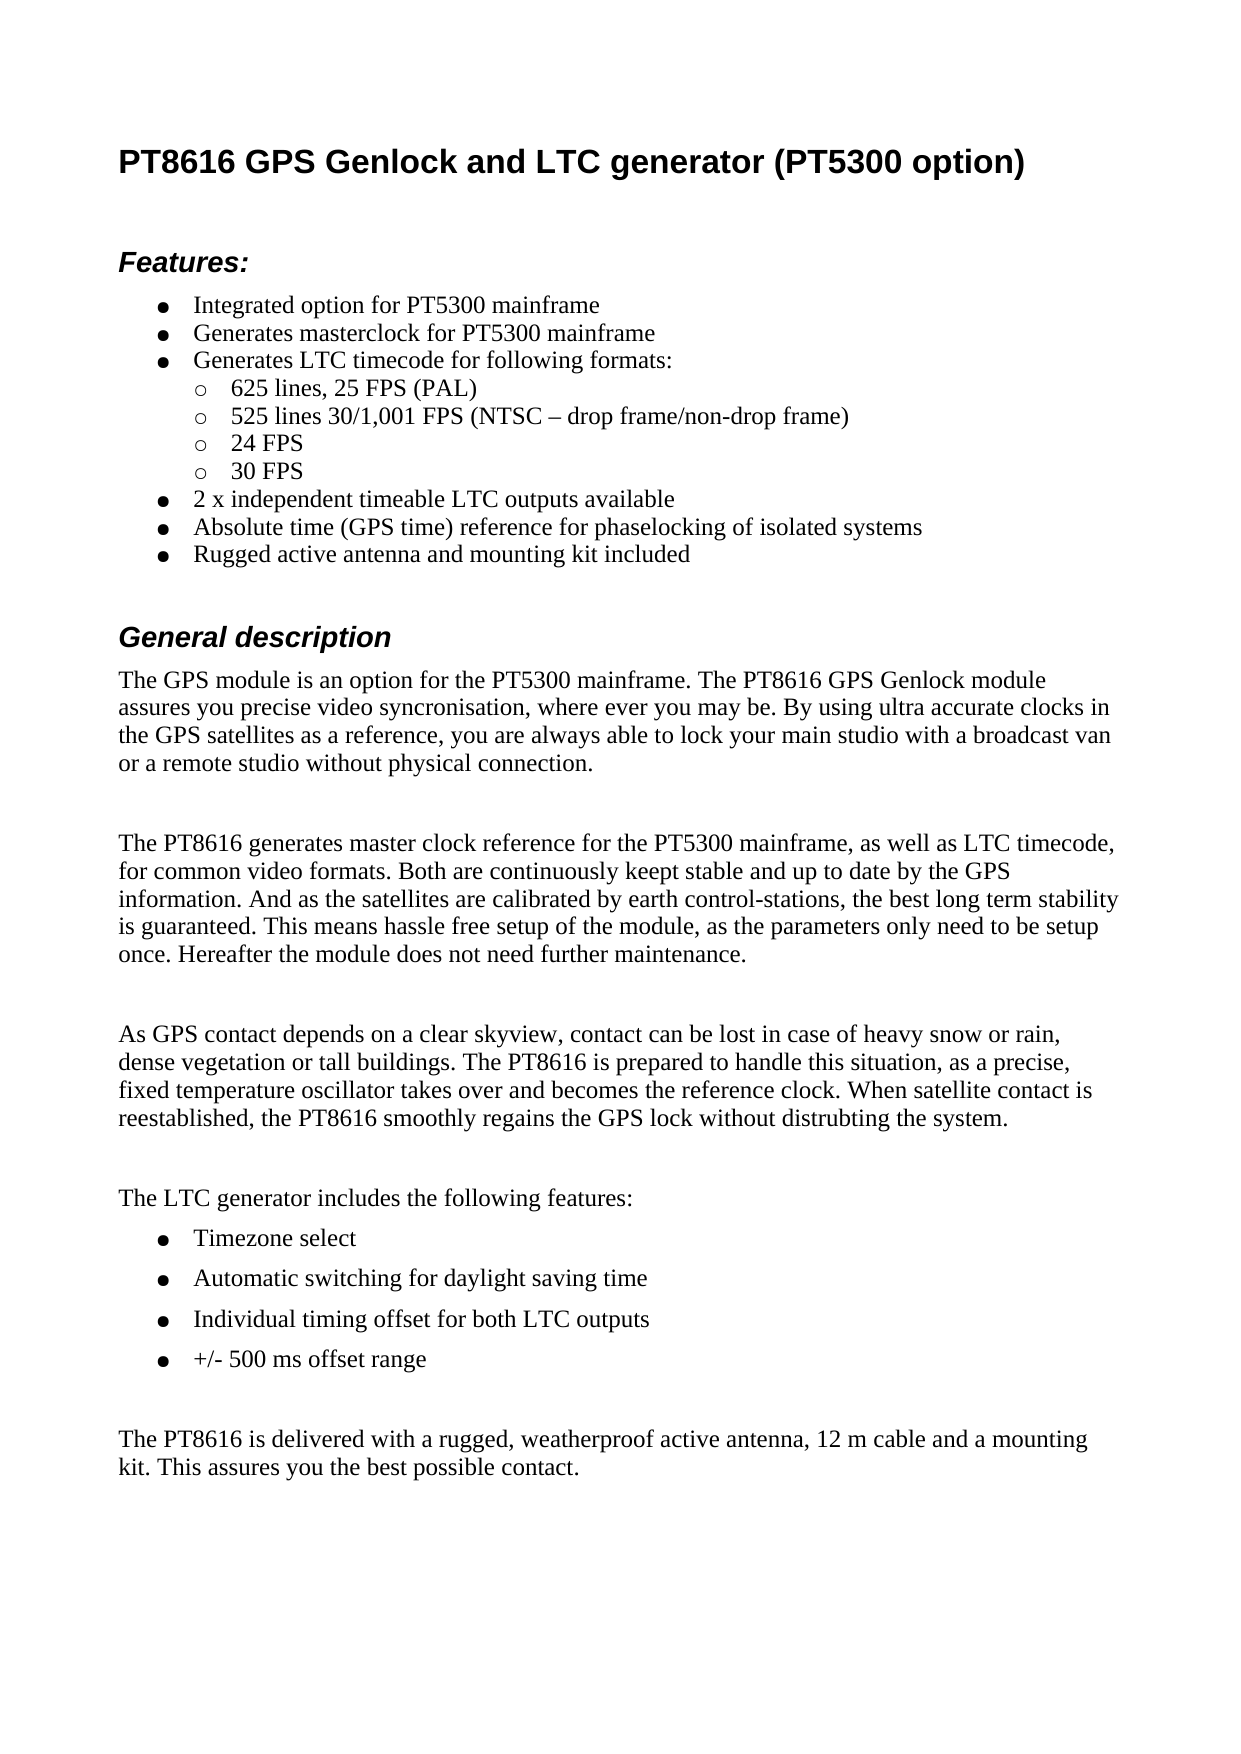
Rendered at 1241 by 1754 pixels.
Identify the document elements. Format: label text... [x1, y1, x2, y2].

subtitle Features: [118, 246, 1122, 278]
list Absolute time (GPS time) reference for phaselocking of isolated systems [156, 513, 1122, 540]
text As GPS contact depends on a clear skyview, contact can be lost in case of heavy snow or rain, dense vegetation or tall buildings. The PT8616 is prepared to handle this situation, as a precise, fixed temperature oscillator takes over and becomes the reference clock. When satellite contact is reestablished, the PT8616 smoothly regains the GPS lock without distrubting the system. [118, 1021, 1122, 1131]
list 2 x independent timeable LTC outputs available [156, 485, 1122, 513]
list 625 lines, 25 FPS (PAL) [193, 374, 1122, 402]
subtitle General description [118, 621, 1122, 653]
list Generates masterclock for PT5300 mainframe [156, 319, 1122, 346]
text The GPS module is an option for the PT5300 mainframe. The PT8616 GPS Genlock module assures you precise video syncronisation, where ever you may be. By using ultra accurate clocks in the GPS satellites as a reference, you are always able to lock your main studio with a broadcast van or a remote studio without physical connection. [118, 666, 1122, 777]
list Timezone select [156, 1224, 1122, 1252]
text The LTC generator includes the following features: [118, 1184, 1122, 1212]
list Rugged active antenna and mounting kit included [156, 540, 1122, 568]
list Integrated option for PT5300 mainframe [156, 291, 1122, 319]
list Individual timing offset for both LTC outputs [156, 1305, 1122, 1332]
list +/- 500 ms offset range [156, 1345, 1122, 1373]
list Generates LTC timecode for following formats: [156, 346, 1122, 374]
text The PT8616 generates master clock reference for the PT5300 mainframe, as well as LTC timecode, for common video formats. Both are continuously keept stable and up to date by the GPS information. And as the satellites are calibrated by earth control-stations, the best long term stability is guaranteed. This means hassle free setup of the module, as the parameters only need to be setup once. Hereafter the module does not need further maintenance. [118, 829, 1122, 968]
list Automatic switching for daylight saving time [156, 1264, 1122, 1292]
text The PT8616 is delivered with a rugged, weatherproof active antenna, 12 m cable and a mounting kit. This assures you the best possible contact. [118, 1425, 1122, 1481]
list 525 lines 30/1,001 FPS (NTSC – drop frame/non-drop frame) [193, 402, 1122, 429]
subtitle PT8616 GPS Genlock and LTC generator (PT5300 option) [118, 143, 1122, 181]
list 24 FPS [193, 429, 1122, 457]
list 30 FPS [193, 457, 1122, 485]
